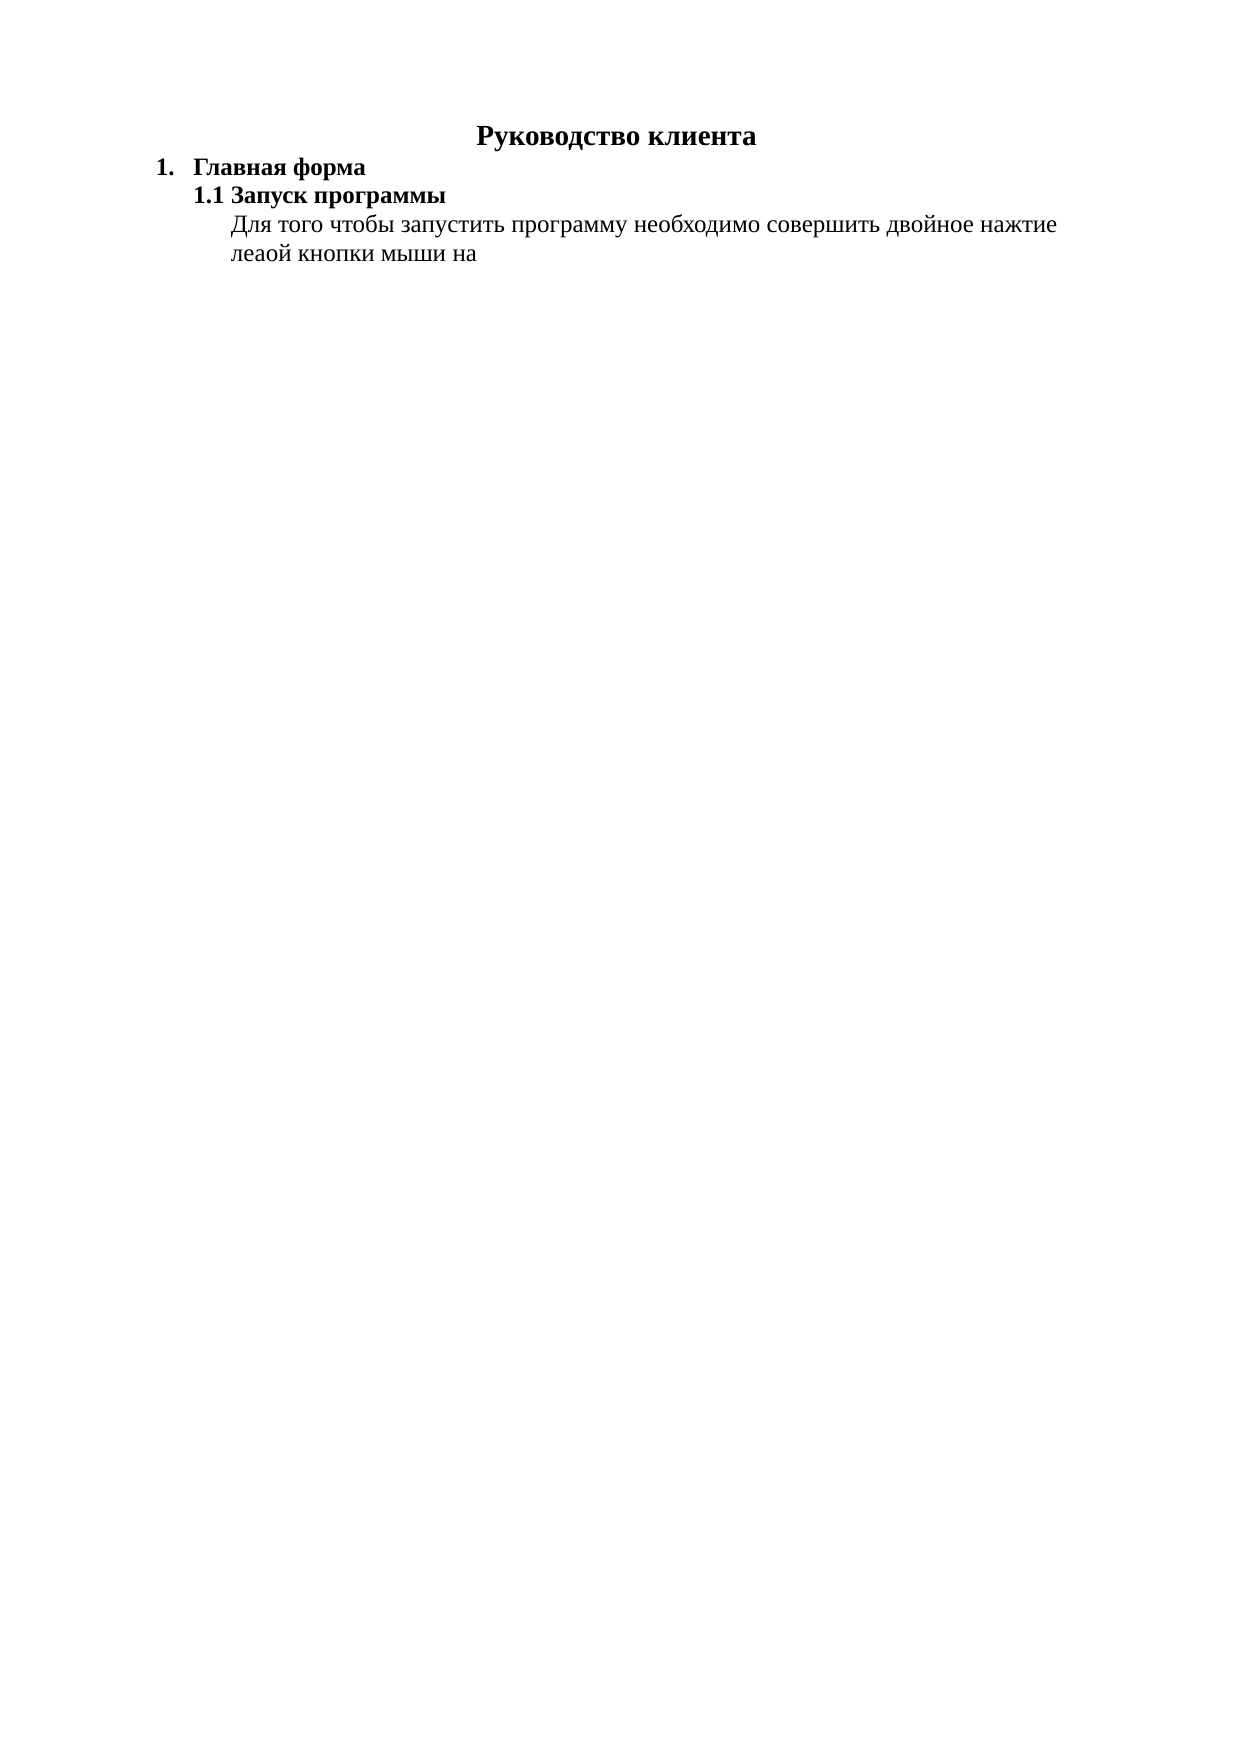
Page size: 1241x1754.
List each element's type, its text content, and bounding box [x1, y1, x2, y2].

list Для того чтобы запустить программу необходимо совершить двойное нажтие леаой кнопки мыши на [193, 209, 1122, 267]
list Главная форма [156, 152, 1122, 180]
text Руководство клиента [118, 118, 1122, 152]
list Запуск программы [193, 180, 1122, 209]
